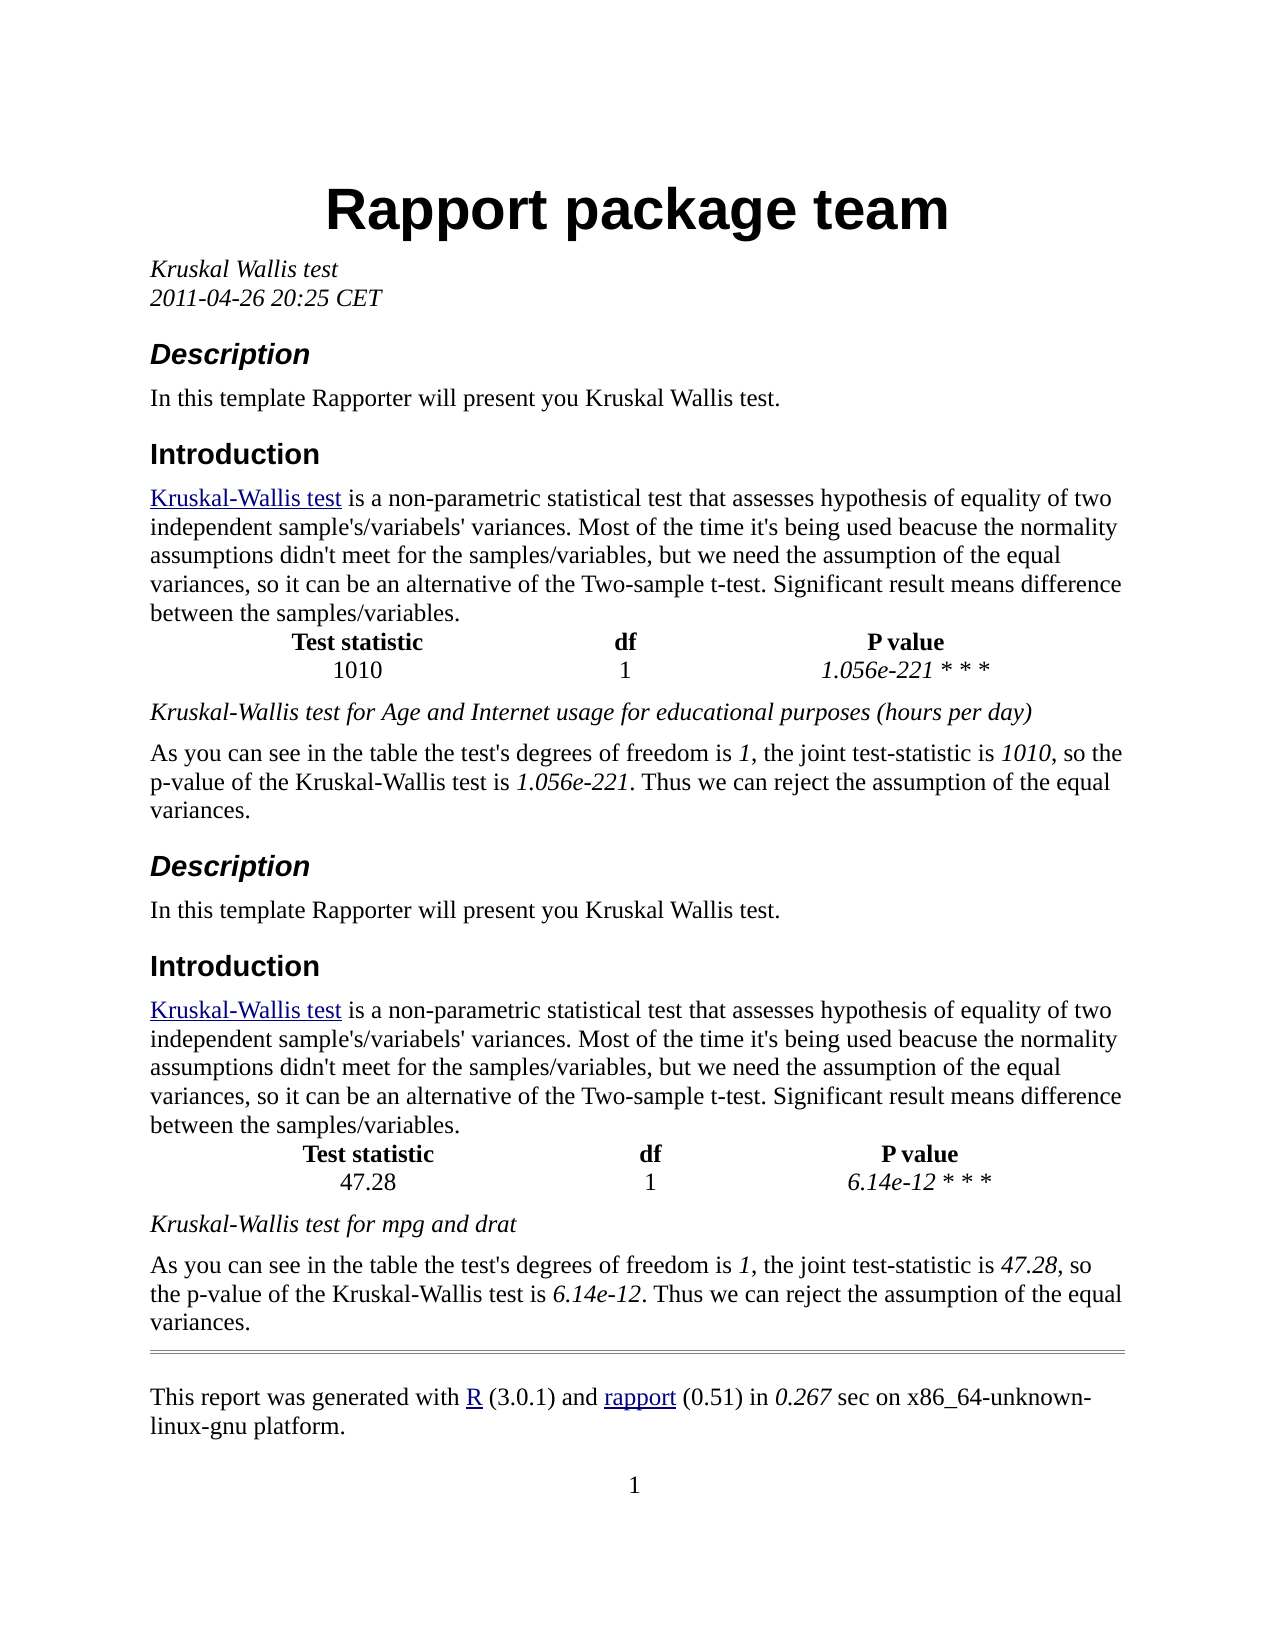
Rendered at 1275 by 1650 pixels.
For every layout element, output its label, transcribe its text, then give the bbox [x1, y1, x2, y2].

text In this template Rapporter will present you Kruskal Wallis test. [150, 895, 1125, 924]
table_header P value [714, 1139, 1125, 1167]
table_header Test statistic [150, 1139, 586, 1167]
text In this template Rapporter will present you Kruskal Wallis test. [150, 383, 1125, 412]
text Kruskal-Wallis test for mpg and drat [150, 1209, 1125, 1237]
table_header Test statistic [150, 627, 564, 655]
text Kruskal-Wallis test for Age and Internet usage for educational purposes (hours per day) [150, 697, 1125, 725]
text 2011-04-26 20:25 CET [150, 283, 1125, 312]
text Kruskal-Wallis test is a non-parametric statistical test that assesses hypothesis of equality of two independent sample's/variabels' variances. Most of the time it's being used beacuse the normality assumptions didn't meet for the samples/variables, but we need the assumption of the equal variances, so it can be an alternative of the Two-sample t-test. Significant result means difference between the samples/variables. [150, 995, 1125, 1139]
table_header P value [686, 627, 1125, 655]
subtitle Introduction [150, 949, 1125, 982]
table_header df [586, 1139, 714, 1167]
subtitle Description [150, 849, 1125, 883]
subtitle Introduction [150, 437, 1125, 470]
table_cell 1.056e-221 * * * [686, 655, 1125, 684]
table_cell 6.14e-12 * * * [714, 1168, 1125, 1196]
table_cell 1 [586, 1168, 714, 1196]
text Kruskal Wallis test [150, 254, 1125, 283]
table_cell 47.28 [150, 1168, 586, 1196]
text Kruskal-Wallis test is a non-parametric statistical test that assesses hypothesis of equality of two independent sample's/variabels' variances. Most of the time it's being used beacuse the normality assumptions didn't meet for the samples/variables, but we need the assumption of the equal variances, so it can be an alternative of the Two-sample t-test. Significant result means difference between the samples/variables. [150, 483, 1125, 627]
title Rapport package team [150, 175, 1125, 242]
table_cell 1010 [150, 655, 564, 684]
table_cell 1 [564, 655, 686, 684]
text As you can see in the table the test's degrees of freedom is 1, the joint test-statistic is 47.28, so the p-value of the Kruskal-Wallis test is 6.14e-12. Thus we can reject the assumption of the equal variances. [150, 1250, 1125, 1336]
table_header df [564, 627, 686, 655]
text As you can see in the table the test's degrees of freedom is 1, the joint test-statistic is 1010, so the p-value of the Kruskal-Wallis test is 1.056e-221. Thus we can reject the assumption of the equal variances. [150, 738, 1125, 824]
text This report was generated with R (3.0.1) and rapport (0.51) in 0.267 sec on x86_64-unknown-linux-gnu platform. [150, 1382, 1125, 1440]
subtitle Description [150, 337, 1125, 371]
